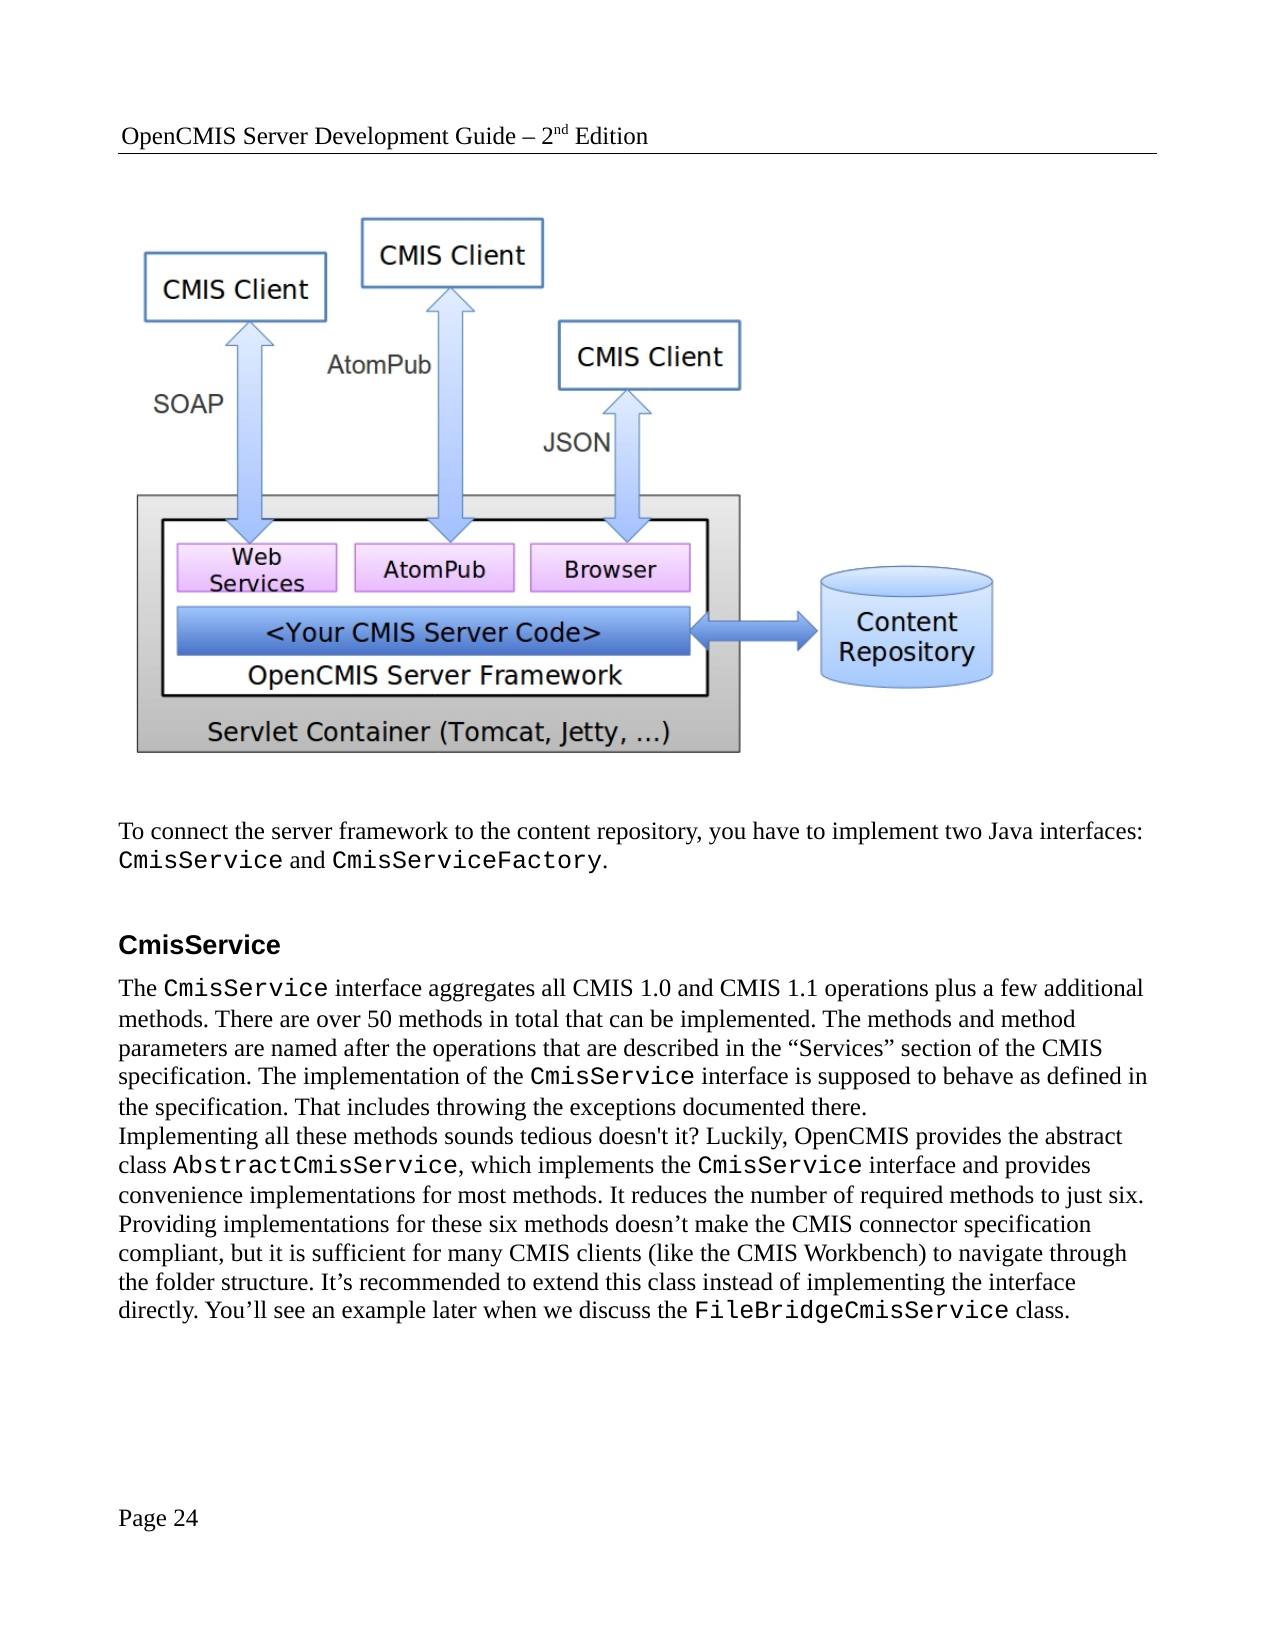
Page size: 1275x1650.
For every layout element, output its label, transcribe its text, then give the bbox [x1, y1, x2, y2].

picture [136, 206, 1003, 753]
subtitle CmisService [118, 929, 1157, 961]
list Implementing all these methods sounds tedious doesn't it? Luckily, OpenCMIS provides the abstract class AbstractCmisService, which implements the CmisService interface and provides convenience implementations for most methods. It reduces the number of required methods to just six. Providing implementations for these six methods doesn’t make the CMIS connector specification compliant, but it is sufficient for many CMIS clients (like the CMIS Workbench) to navigate through the folder structure. It’s recommended to extend this class instead of implementing the interface directly. You’ll see an example later when we discuss the FileBridgeCmisService class. [118, 1121, 1157, 1326]
list To connect the server framework to the content repository, you have to implement two Java interfaces: CmisService and CmisServiceFactory. [118, 816, 1157, 876]
list The CmisService interface aggregates all CMIS 1.0 and CMIS 1.1 operations plus a few additional methods. There are over 50 methods in total that can be implemented. The methods and method parameters are named after the operations that are described in the “Services” section of the CMIS specification. The implementation of the CmisService interface is supposed to behave as defined in the specification. That includes throwing the exceptions documented there. [118, 973, 1157, 1121]
